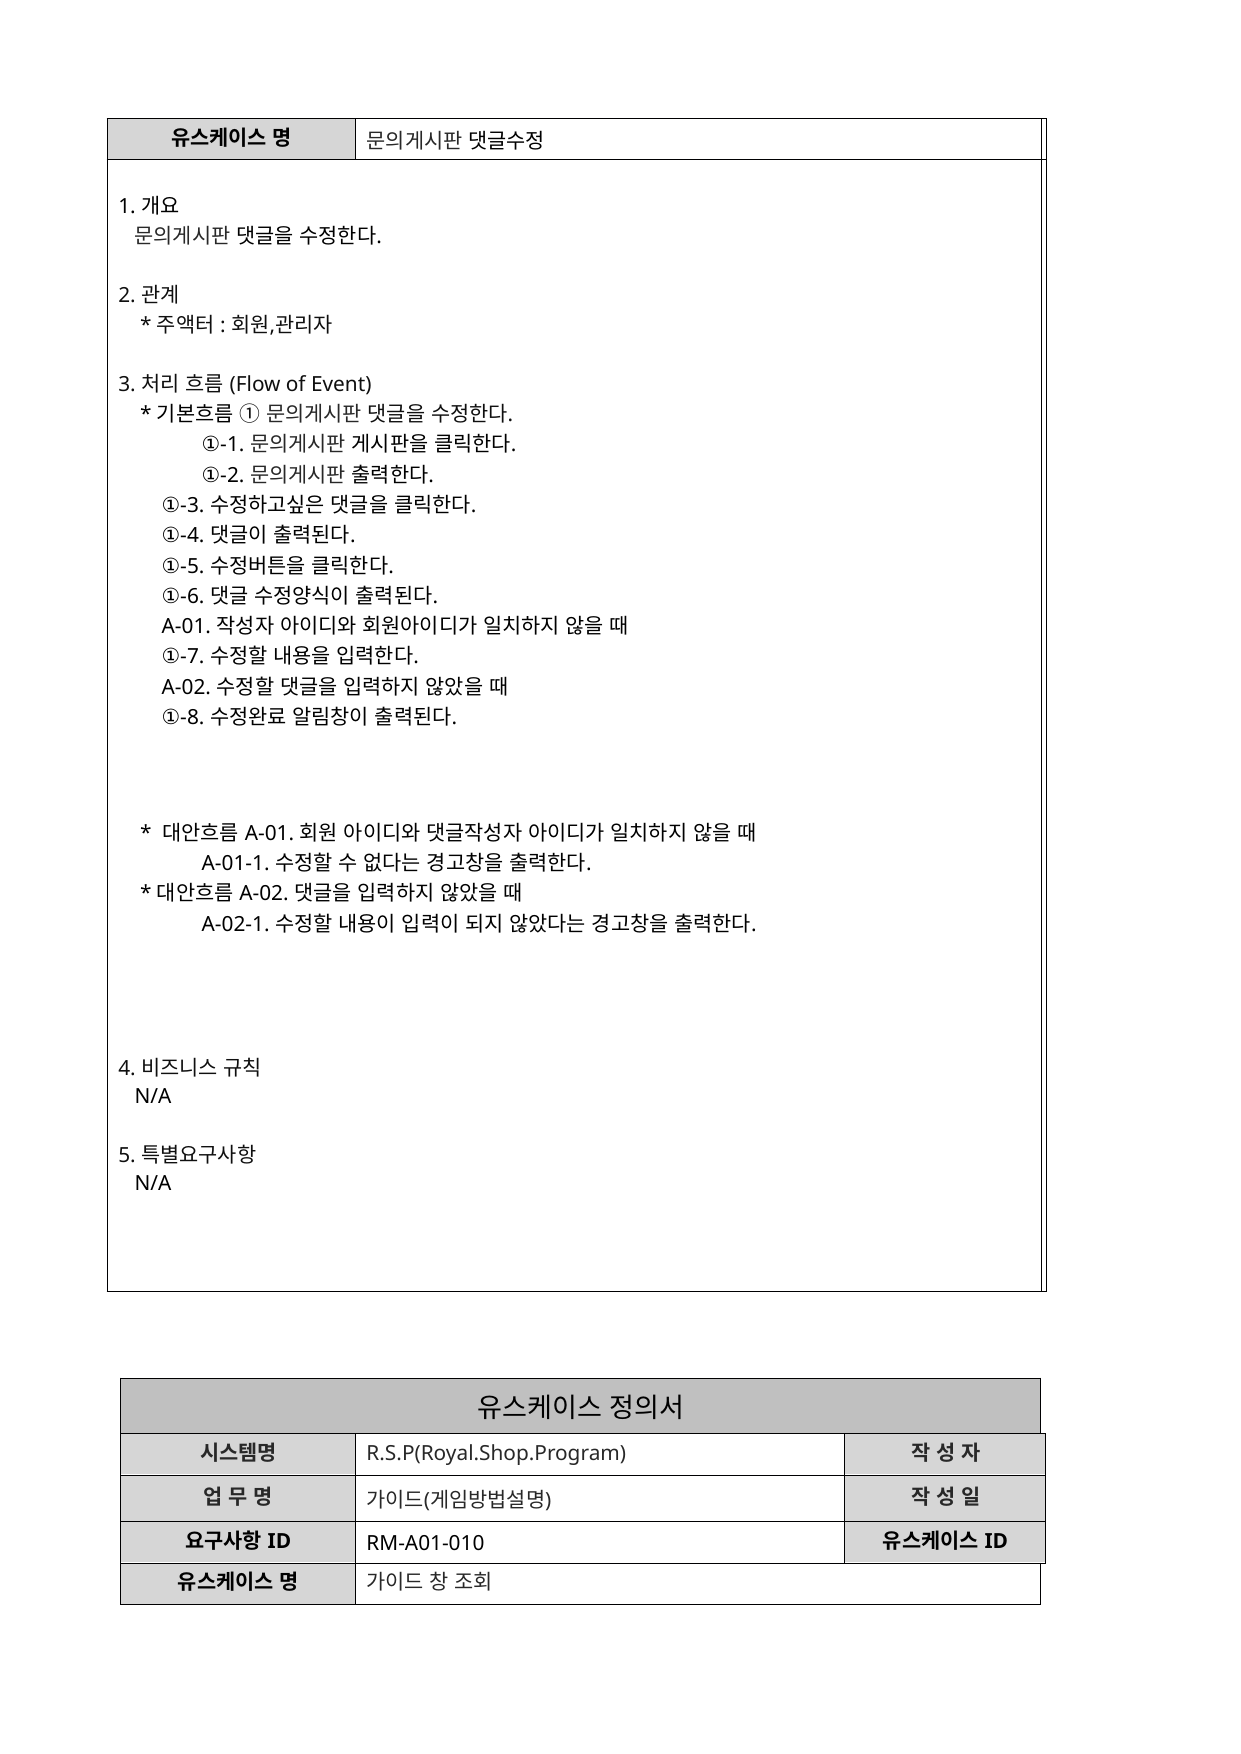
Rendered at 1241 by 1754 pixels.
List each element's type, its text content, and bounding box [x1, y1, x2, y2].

table_cell 요구사항 ID [121, 1522, 355, 1562]
table_cell 시스템명 [121, 1434, 355, 1474]
table_cell 문의게시판 댓글수정 [356, 119, 1041, 159]
table_cell 업 무 명 [121, 1476, 355, 1521]
table_cell 1. 개요 문의게시판 댓글을 수정한다. 2. 관계 * 주액터 : 회원,관리자 3. 처리 흐름 (Flow of Event) * 기본흐름 ① 문의게시판 댓글을 수정한다. ①-1. 문의게시판 게시판을 클릭한다. ①-2. 문의게시판 출력한다. ①-3. 수정하고싶은 댓글을 클릭한다. ①-4. 댓글이 출력된다. ①-5. 수정버튼을 클릭한다. ①-6. 댓글 수정양식이 출력된다. A-01. 작성자 아이디와 회원아이디가 일치하지 않을 때 ①-7. 수정할 내용을 입력한다. A-02. 수정할 댓글을 입력하지 않았을 때 ①-8. 수정완료 알림창이 출력된다. * 대안흐름 A-01. 회원 아이디와 댓글작성자 아이디가 일치하지 않을 때 A-01-1. 수정할 수 없다는 경고창을 출력한다. * 대안흐름 A-02. 댓글을 입력하지 않았을 때 A-02-1. 수정할 내용이 입력이 되지 않았다는 경고창을 출력한다. 4. 비즈니스 규칙 N/A 5. 특별요구사항 N/A [108, 160, 1041, 1291]
table_cell 작 성 일 [845, 1476, 1045, 1521]
table_cell [1042, 119, 1046, 159]
table_cell 유스케이스 ID [845, 1522, 1045, 1562]
table_cell 유스케이스 명 [108, 119, 355, 159]
table_header 유스케이스 정의서 [121, 1379, 1040, 1433]
table_cell [1042, 160, 1046, 1291]
table_header [1041, 1378, 1046, 1433]
table_cell 가이드(게임방법설명) [356, 1476, 844, 1521]
table_cell R.S.P(Royal.Shop.Program) [356, 1434, 844, 1474]
table_cell RM-A01-010 [356, 1522, 844, 1562]
table_cell 유스케이스 명 [121, 1564, 355, 1604]
table_cell 가이드 창 조회 [356, 1564, 1040, 1604]
table_cell [1041, 1564, 1046, 1604]
table_cell 작 성 자 [845, 1434, 1045, 1474]
